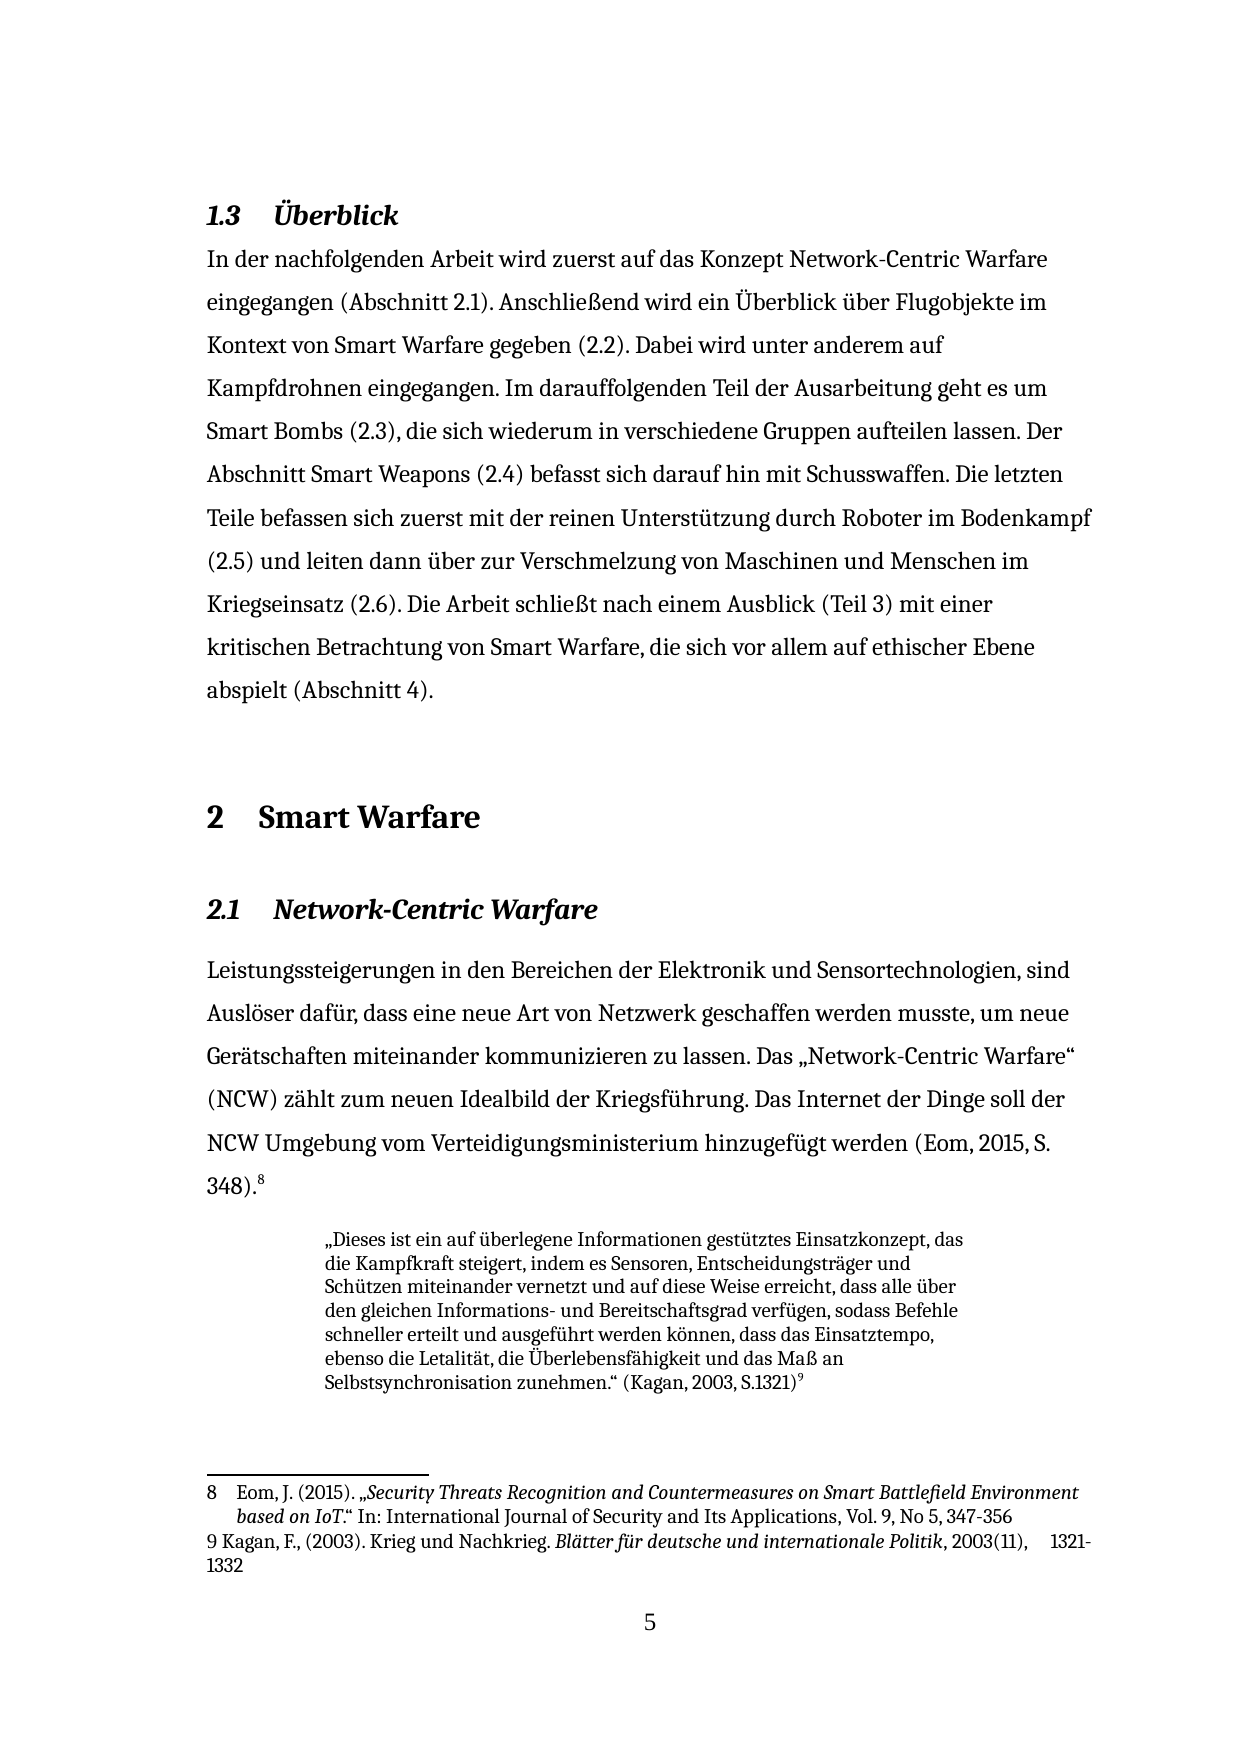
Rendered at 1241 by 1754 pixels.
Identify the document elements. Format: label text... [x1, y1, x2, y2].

text Leistungssteigerungen in den Bereichen der Elektronik und Sensortechnologien, sind Auslöser dafür, dass eine neue Art von Netzwerk geschaffen werden musste, um neue Gerätschaften miteinander kommunizieren zu lassen. Das „Network-Centric Warfare“ (NCW) zählt zum neuen Idealbild der Kriegsführung. Das Internet der Dinge soll der NCW Umgebung vom Verteidigungsministerium hinzugefügt werden (Eom, 2015, S. 348). [207, 956, 1093, 1200]
subtitle Überblick [207, 199, 1093, 232]
subtitle Smart Warfare [207, 798, 1093, 836]
subtitle Network-Centric Warfare [207, 893, 1093, 927]
list Kagan, F., (2003). Krieg und Nachkrieg. Blätter für deutsche und internationale Politik, 2003(11), 1321-1332 [207, 1529, 1093, 1578]
list „Dieses ist ein auf überlegene Informationen gestütztes Einsatzkonzept, das die Kampfkraft steigert, indem es Sensoren, Entscheidungsträger und Schützen miteinander vernetzt und auf diese Weise erreicht, dass alle über den gleichen Informations- und Bereitschaftsgrad verfügen, sodass Befehle schneller erteilt und ausgeführt werden können, dass das Einsatztempo, ebenso die Letalität, die Überlebensfähigkeit und das Maß an Selbstsynchronisation zunehmen.“ (Kagan, 2003, S.1321) [325, 1227, 974, 1395]
text Eom, J. (2015). „Security Threats Recognition and Countermeasures on Smart Battlefield Environment based on IoT.“ In: International Journal of Security and Its Applications, Vol. 9, No 5, 347-356 [207, 1481, 1093, 1529]
text In der nachfolgenden Arbeit wird zuerst auf das Konzept Network-Centric Warfare eingegangen (Abschnitt 2.1). Anschließend wird ein Überblick über Flugobjekte im Kontext von Smart Warfare gegeben (2.2). Dabei wird unter anderem auf Kampfdrohnen eingegangen. Im darauffolgenden Teil der Ausarbeitung geht es um Smart Bombs (2.3), die sich wiederum in verschiedene Gruppen aufteilen lassen. Der Abschnitt Smart Weapons (2.4) befasst sich darauf hin mit Schusswaffen. Die letzten Teile befassen sich zuerst mit der reinen Unterstützung durch Roboter im Bodenkampf (2.5) und leiten dann über zur Verschmelzung von Maschinen und Menschen im Kriegseinsatz (2.6). Die Arbeit schließt nach einem Ausblick (Teil 3) mit einer kritischen Betrachtung von Smart Warfare, die sich vor allem auf ethischer Ebene abspielt (Abschnitt 4). [207, 245, 1093, 705]
